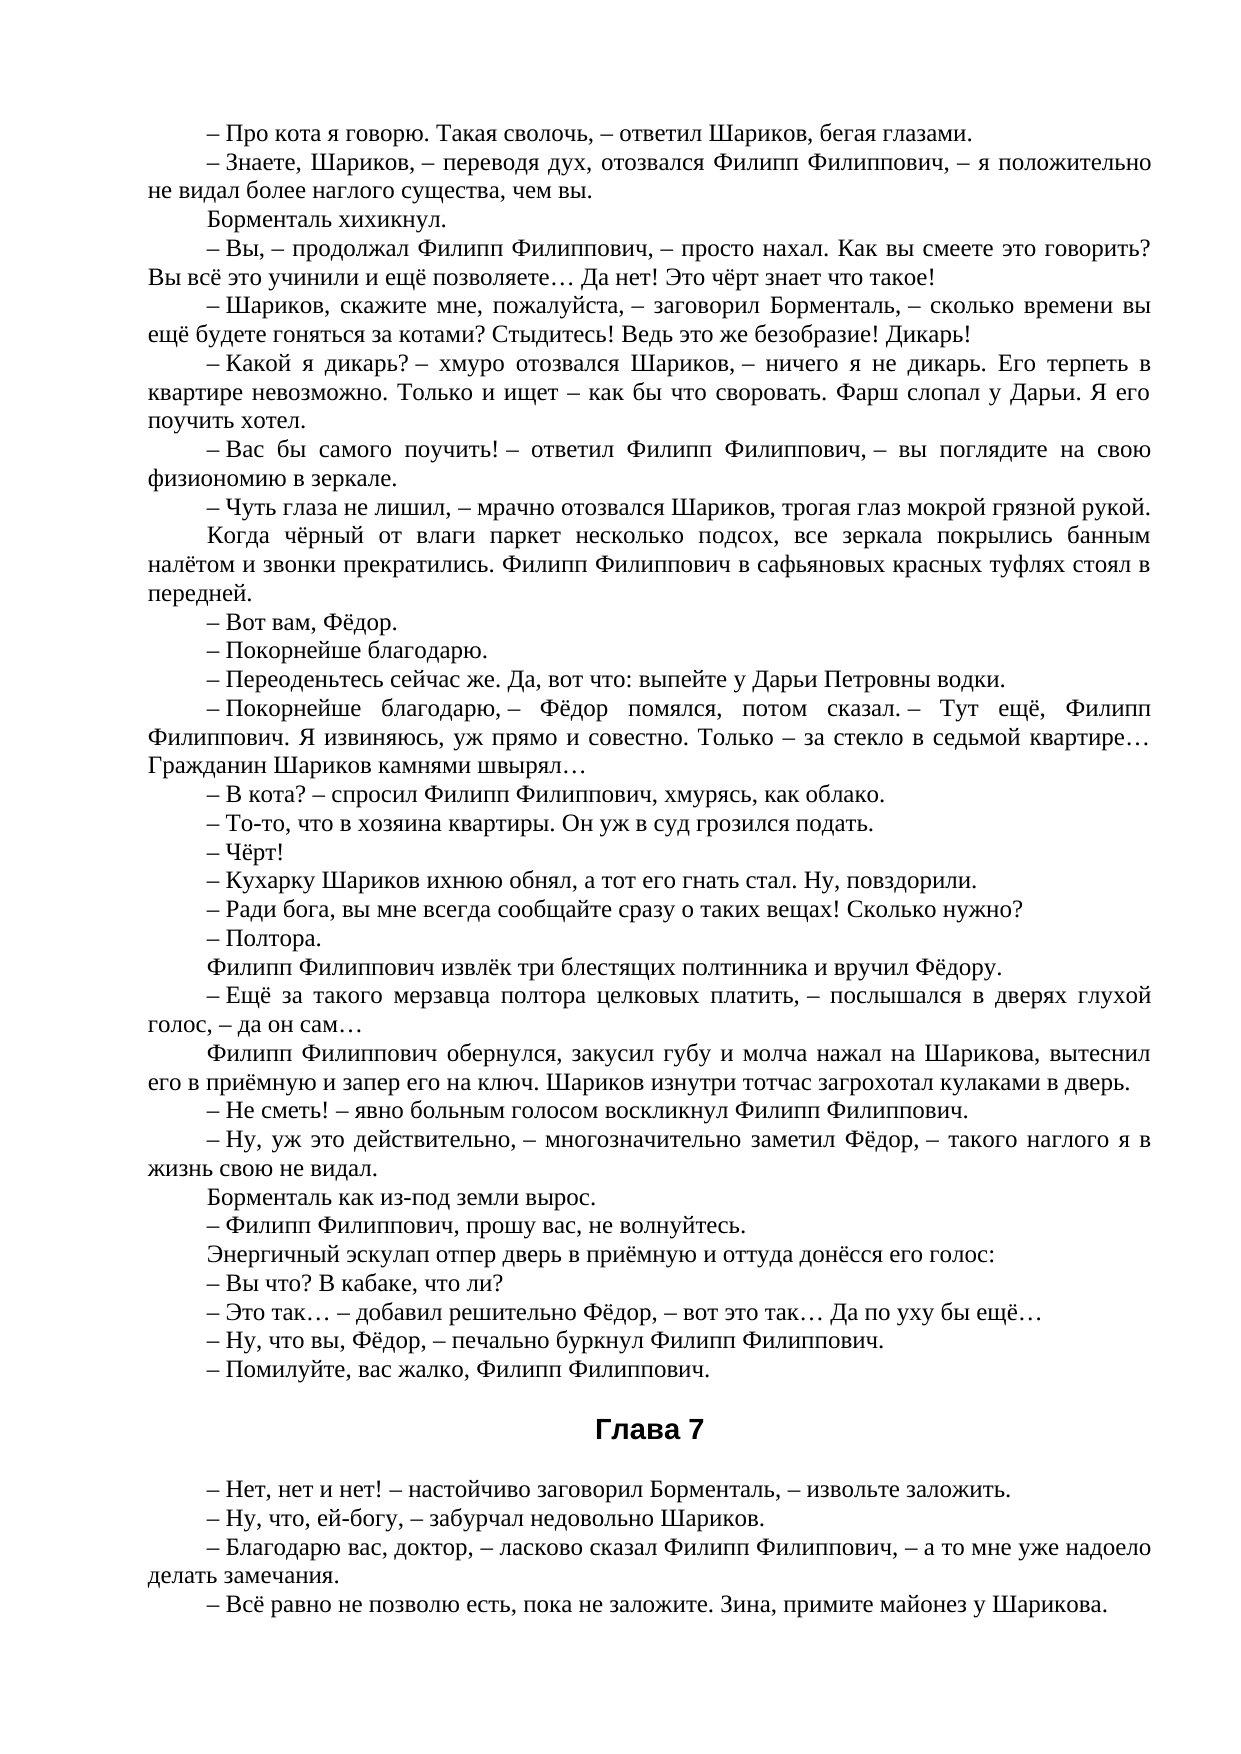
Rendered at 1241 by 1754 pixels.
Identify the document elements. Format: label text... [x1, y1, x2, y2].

text – Про кота я говорю. Такая сволочь, – ответил Шариков, бегая глазами. [148, 118, 1152, 147]
text – Чёрт! [148, 837, 1152, 866]
text – Покорнейше благодарю. [148, 636, 1152, 664]
text – Вас бы самого поучить! – ответил Филипп Филиппович, – вы поглядите на свою физиономию в зеркале. [148, 434, 1152, 492]
text Борменталь как из-под земли вырос. [148, 1182, 1152, 1211]
text – Покорнейше благодарю, – Фёдор помялся, потом сказал. – Тут ещё, Филипп Филиппович. Я извиняюсь, уж прямо и совестно. Только – за стекло в седьмой квартире… Гражданин Шариков камнями швырял… [148, 693, 1152, 779]
text – То-то, что в хозяина квартиры. Он уж в суд грозился подать. [148, 808, 1152, 837]
text – Не сметь! – явно больным голосом воскликнул Филипп Филиппович. [148, 1096, 1152, 1124]
text – Филипп Филиппович, прошу вас, не волнуйтесь. [148, 1211, 1152, 1239]
text – Вы что? В кабаке, что ли? [148, 1268, 1152, 1297]
text – Ну, что, ей-богу, – забурчал недовольно Шариков. [148, 1503, 1152, 1532]
text – Вот вам, Фёдор. [148, 607, 1152, 636]
text – Ещё за такого мерзавца полтора целковых платить, – послышался в дверях глухой голос, – да он сам… [148, 981, 1152, 1038]
subtitle Глава 7 [148, 1412, 1152, 1445]
text Филипп Филиппович обернулся, закусил губу и молча нажал на Шарикова, вытеснил его в приёмную и запер его на ключ. Шариков изнутри тотчас загрохотал кулаками в дверь. [148, 1038, 1152, 1096]
text – Переоденьтесь сейчас же. Да, вот что: выпейте у Дарьи Петровны водки. [148, 664, 1152, 693]
text – Какой я дикарь? – хмуро отозвался Шариков, – ничего я не дикарь. Его терпеть в квартире невозможно. Только и ищет – как бы что своровать. Фарш слопал у Дарьи. Я его поучить хотел. [148, 348, 1152, 434]
text – Чуть глаза не лишил, – мрачно отозвался Шариков, трогая глаз мокрой грязной рукой. [148, 492, 1152, 521]
text – Полтора. [148, 923, 1152, 952]
text – Благодарю вас, доктор, – ласково сказал Филипп Филиппович, – а то мне уже надоело делать замечания. [148, 1532, 1152, 1589]
text – Ну, что вы, Фёдор, – печально буркнул Филипп Филиппович. [148, 1326, 1152, 1354]
text – Кухарку Шариков ихнюю обнял, а тот его гнать стал. Ну, повздорили. [148, 866, 1152, 894]
text – Ну, уж это действительно, – многозначительно заметил Фёдор, – такого наглого я в жизнь свою не видал. [148, 1124, 1152, 1182]
text Когда чёрный от влаги паркет несколько подсох, все зеркала покрылись банным налётом и звонки прекратились. Филипп Филиппович в сафьяновых красных туфлях стоял в передней. [148, 521, 1152, 607]
text Филипп Филиппович извлёк три блестящих полтинника и вручил Фёдору. [148, 952, 1152, 981]
text Борменталь хихикнул. [148, 204, 1152, 233]
text – Помилуйте, вас жалко, Филипп Филиппович. [148, 1354, 1152, 1383]
text – Это так… – добавил решительно Фёдор, – вот это так… Да по уху бы ещё… [148, 1297, 1152, 1326]
text – В кота? – спросил Филипп Филиппович, хмурясь, как облако. [148, 779, 1152, 808]
text – Вы, – продолжал Филипп Филиппович, – просто нахал. Как вы смеете это говорить? Вы всё это учинили и ещё позволяете… Да нет! Это чёрт знает что такое! [148, 233, 1152, 291]
text – Ради бога, вы мне всегда сообщайте сразу о таких вещах! Сколько нужно? [148, 894, 1152, 923]
text – Знаете, Шариков, – переводя дух, отозвался Филипп Филиппович, – я положительно не видал более наглого существа, чем вы. [148, 147, 1152, 204]
text – Всё равно не позволю есть, пока не заложите. Зина, примите майонез у Шарикова. [148, 1589, 1152, 1618]
text – Шариков, скажите мне, пожалуйста, – заговорил Борменталь, – сколько времени вы ещё будете гоняться за котами? Стыдитесь! Ведь это же безобразие! Дикарь! [148, 291, 1152, 348]
text – Нет, нет и нет! – настойчиво заговорил Борменталь, – извольте заложить. [148, 1474, 1152, 1503]
text Энергичный эскулап отпер дверь в приёмную и оттуда донёсся его голос: [148, 1239, 1152, 1268]
